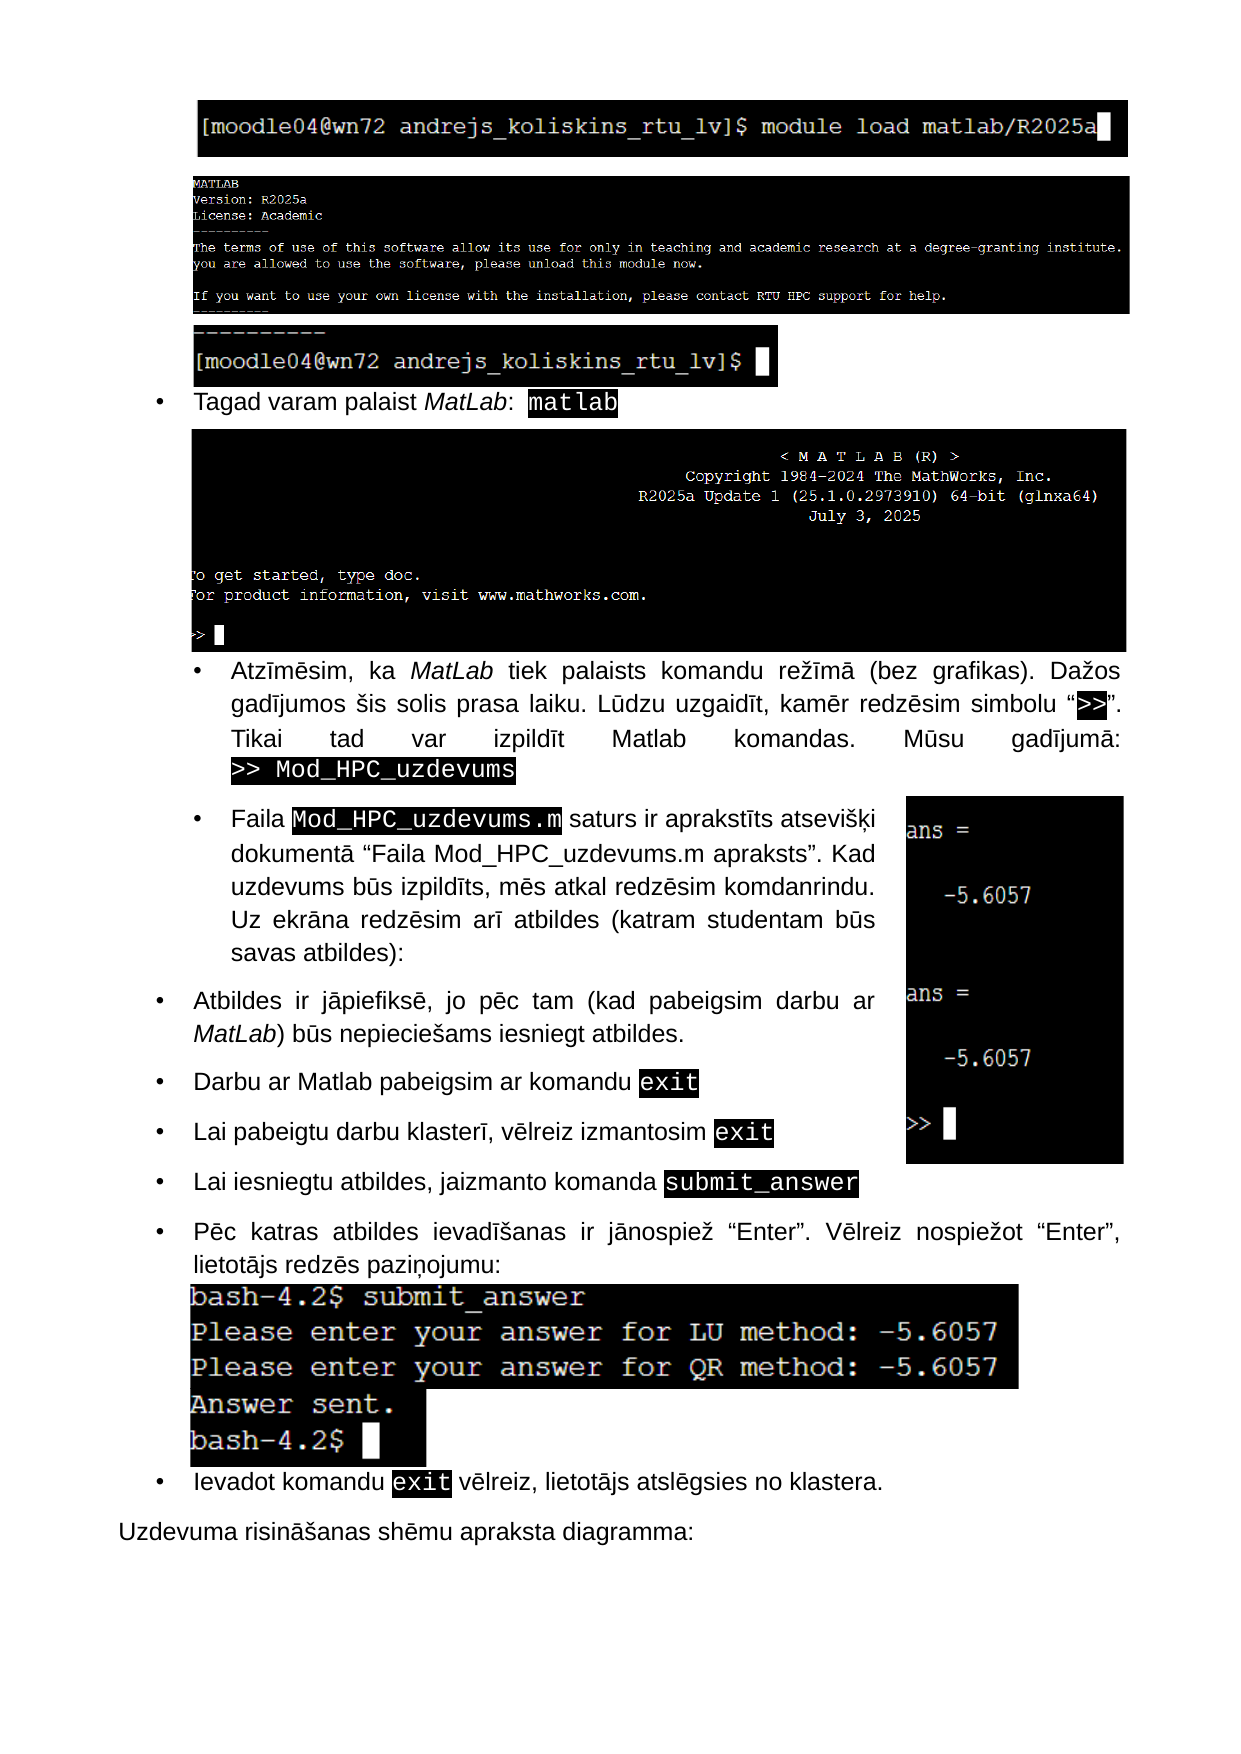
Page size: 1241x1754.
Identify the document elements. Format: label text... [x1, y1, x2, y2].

picture [193, 325, 778, 387]
list Pēc katras atbildes ievadīšanas ir jānospiež “Enter”. Vēlreiz nospiežot “Enter”, lietotājs redzēs paziņojumu: [156, 1217, 1122, 1279]
list Atzīmēsim, ka MatLab tiek palaists komandu režīmā (bez grafikas). Dažos gadījumos šis solis prasa laiku. Lūdzu uzgaidīt, kamēr redzēsim simbolu “>>”. Tikai tad var izpildīt Matlab komandas. Mūsu gadījumā: >> Mod_HPC_uzdevums [193, 652, 1122, 785]
list Ievadot komandu exit vēlreiz, lietotājs atslēgsies no klastera. [156, 1298, 1122, 1498]
list Tagad varam palaist MatLab: matlab [156, 118, 1122, 418]
list Atbildes ir jāpiefiksē, jo pēc tam (kad pabeigsim darbu ar MatLab) būs nepieciešams iesniegt atbildes. [156, 986, 906, 1048]
text Uzdevuma risināšanas shēmu apraksta diagramma: [118, 1517, 1122, 1546]
picture [191, 429, 1127, 652]
list Lai pabeigtu darbu klasterī, vēlreiz izmantosim exit [156, 1117, 906, 1148]
picture [193, 176, 1130, 314]
picture [193, 100, 1128, 157]
list Darbu ar Matlab pabeigsim ar komandu exit [156, 1067, 906, 1098]
picture [190, 1284, 1019, 1467]
list Lai iesniegtu atbildes, jaizmanto komanda submit_answer [156, 1167, 1122, 1198]
list Faila Mod_HPC_uzdevums.m saturs ir aprakstīts atsevišķi dokumentā “Faila Mod_HPC_uzdevums.m apraksts”. Kad uzdevums būs izpildīts, mēs atkal redzēsim komdanrindu. Uz ekrāna redzēsim arī atbildes (katram studentam būs savas atbildes): [193, 804, 906, 967]
picture [906, 796, 1124, 1164]
